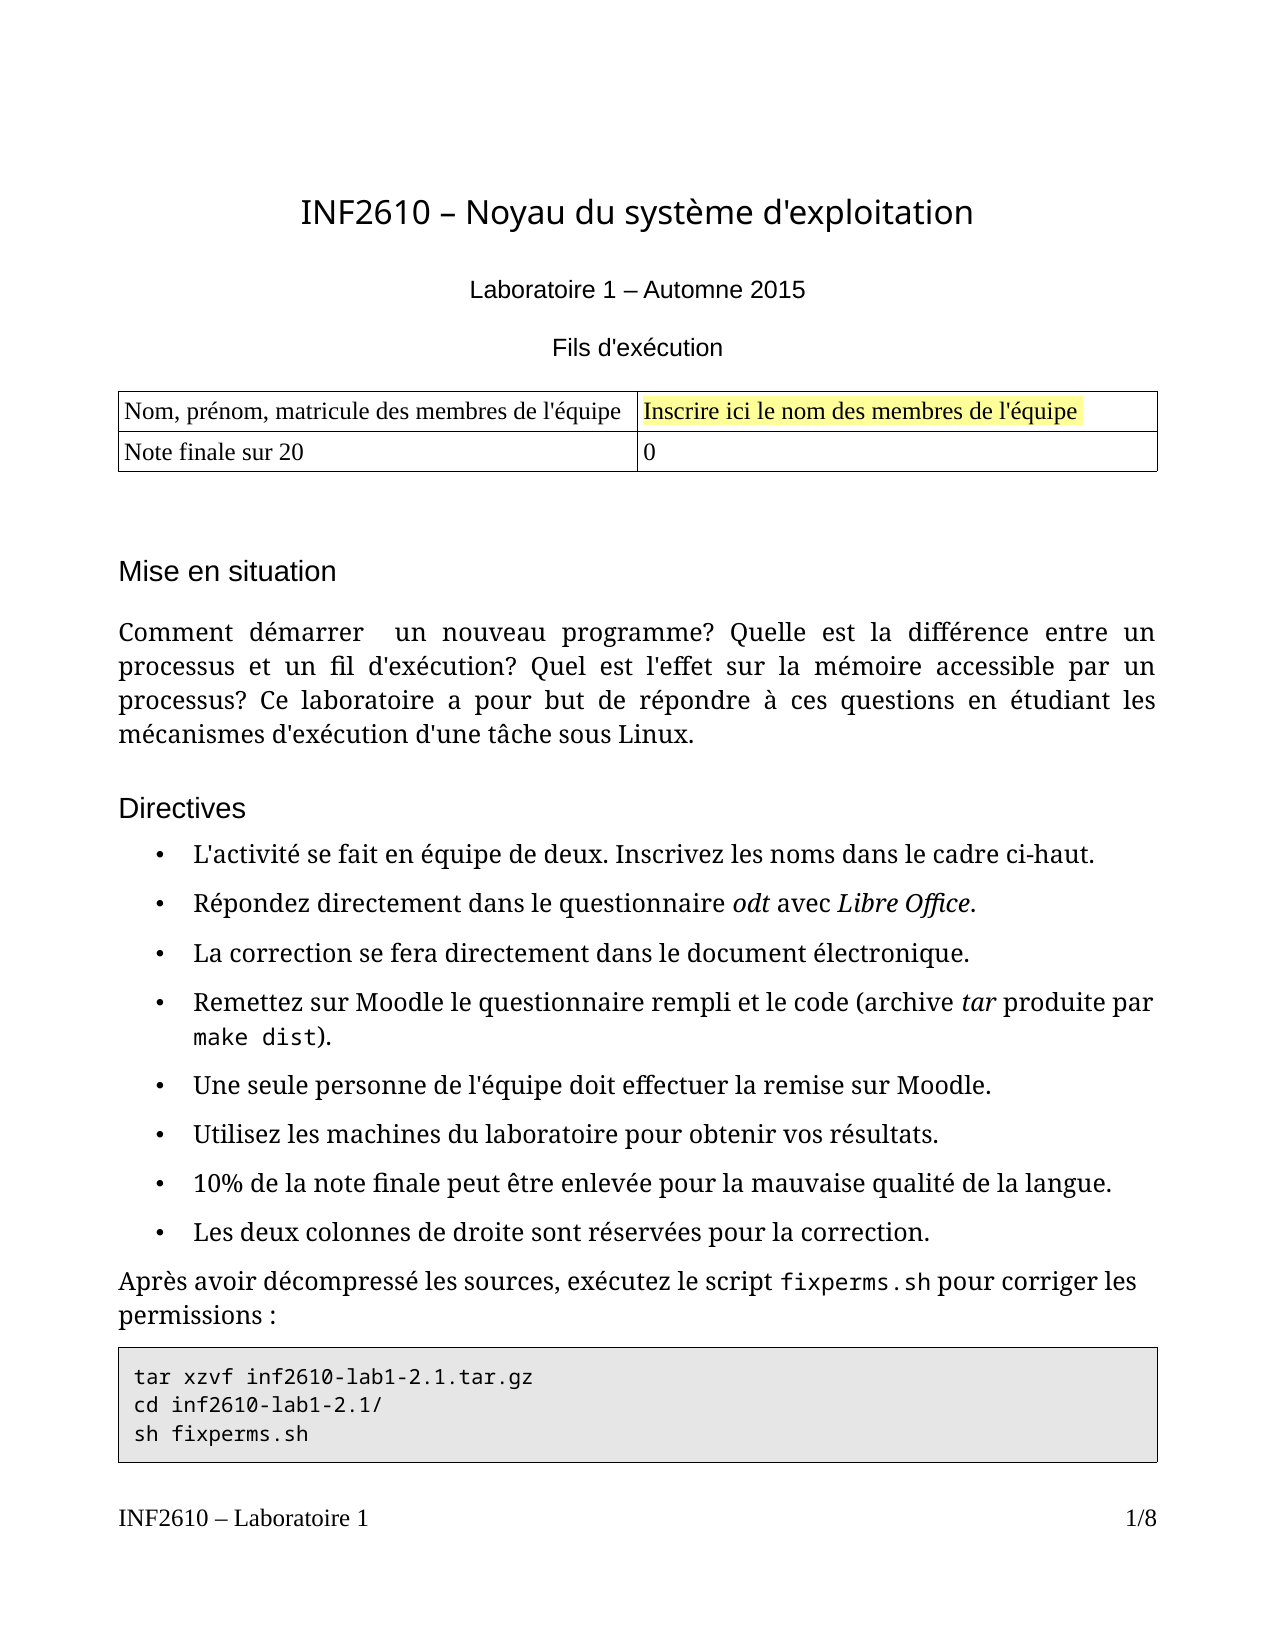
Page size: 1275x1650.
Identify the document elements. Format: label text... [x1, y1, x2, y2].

text Après avoir décompressé les sources, exécutez le script fixperms.sh pour corriger les permissions : [118, 1264, 1157, 1332]
list L'activité se fait en équipe de deux. Inscrivez les noms dans le cadre ci-haut. [156, 837, 1157, 871]
list La correction se fera directement dans le document électronique. [156, 935, 1157, 969]
subtitle Directives [118, 791, 1157, 824]
text Comment démarrer un nouveau programme? Quelle est la différence entre un processus et un fil d'exécution? Quel est l'effet sur la mémoire accessible par un processus? Ce laboratoire a pour but de répondre à ces questions en étudiant les mécanismes d'exécution d'une tâche sous Linux. [118, 615, 1157, 751]
text tar xzvf inf2610-lab1-2.1.tar.gz [119, 1348, 1157, 1375]
text Fils d'exécution [118, 333, 1157, 362]
list Répondez directement dans le questionnaire odt avec Libre Office. [156, 886, 1157, 920]
text sh fixperms.sh [119, 1404, 1157, 1462]
text Laboratoire 1 – Automne 2015 [118, 276, 1157, 304]
list Remettez sur Moodle le questionnaire rempli et le code (archive tar produite par make dist). [156, 984, 1157, 1052]
table_header Inscrire ici le nom des membres de l'équipe [638, 392, 1157, 431]
subtitle Mise en situation [118, 554, 1157, 587]
text INF2610 – Noyau du système d'exploitation [118, 189, 1157, 234]
text cd inf2610-lab1-2.1/ [119, 1375, 1157, 1404]
list Une seule personne de l'équipe doit effectuer la remise sur Moodle. [156, 1067, 1157, 1101]
table_header Nom, prénom, matricule des membres de l'équipe [119, 392, 637, 431]
table_cell Note finale sur 20 [119, 432, 637, 471]
list 10% de la note finale peut être enlevée pour la mauvaise qualité de la langue. [156, 1166, 1157, 1199]
list Les deux colonnes de droite sont réservées pour la correction. [156, 1214, 1157, 1249]
list Utilisez les machines du laboratoire pour obtenir vos résultats. [156, 1116, 1157, 1151]
table_cell 0 [638, 432, 1157, 471]
